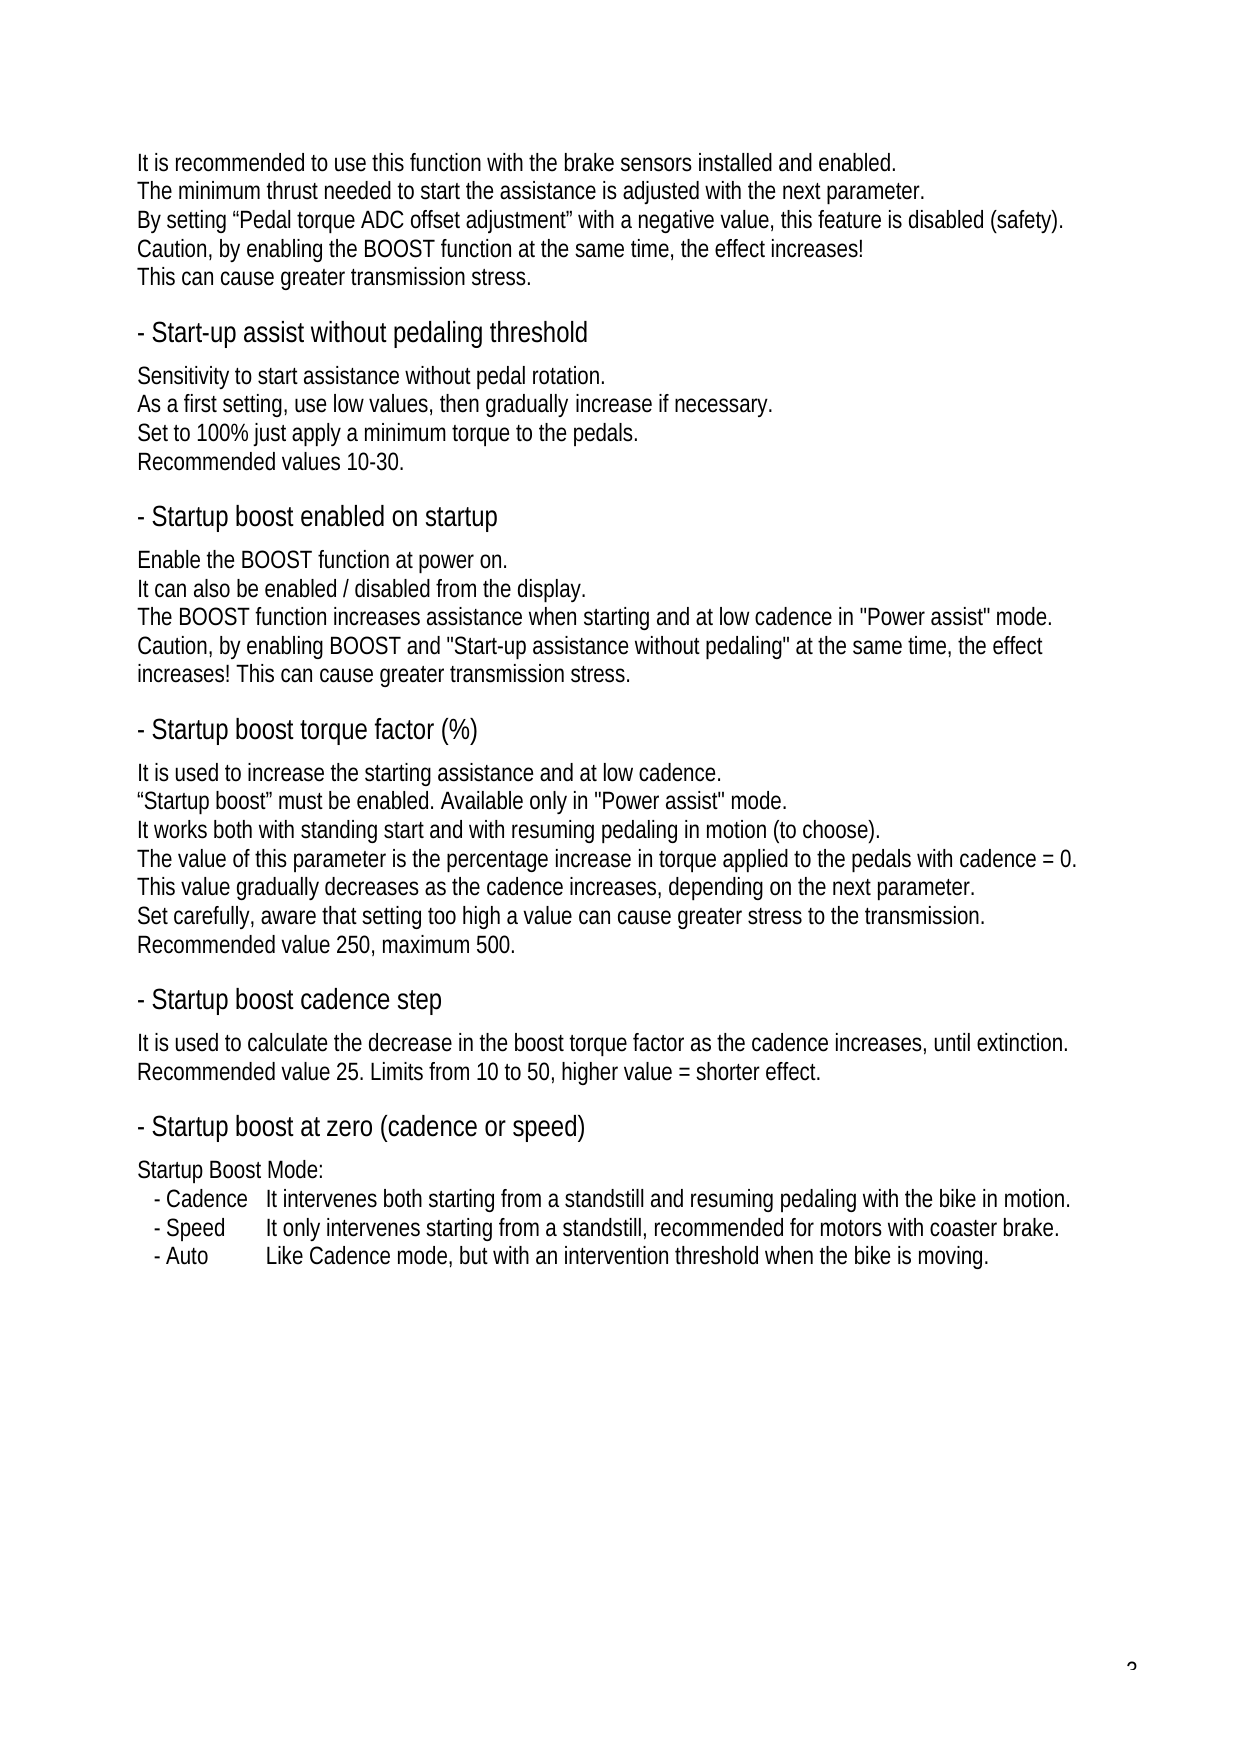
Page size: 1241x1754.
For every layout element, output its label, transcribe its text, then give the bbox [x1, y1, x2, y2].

subtitle This value gradually decreases as the cadence increases, depending on the next parameter. [137, 872, 1122, 901]
subtitle - Speed It only intervenes starting from a standstill, recommended for motors with coaster brake. [153, 1213, 1122, 1241]
subtitle - Startup boost at zero (cadence or speed) [137, 1109, 1122, 1143]
text Recommended values 10-30. [137, 447, 1122, 475]
subtitle It is used to increase the starting assistance and at low cadence. [137, 758, 1122, 786]
subtitle Set carefully, aware that setting too high a value can cause greater stress to the transmission. [137, 901, 1122, 929]
text Set to 100% just apply a minimum torque to the pedals. [137, 418, 1122, 447]
text Caution, by enabling the BOOST function at the same time, the effect increases! [137, 233, 1122, 262]
text It is recommended to use this function with the brake sensors installed and enabled. [137, 148, 1122, 176]
text The minimum thrust needed to start the assistance is adjusted with the next parameter. [137, 176, 1122, 205]
subtitle Recommended value 250, maximum 500. [137, 929, 1122, 958]
text By setting “Pedal torque ADC offset adjustment” with a negative value, this feature is disabled (safety). [137, 205, 1122, 233]
text As a first setting, use low values, then gradually increase if necessary. [137, 389, 1122, 418]
text Enable the BOOST function at power on. [137, 545, 1122, 573]
text This can cause greater transmission stress. [137, 262, 1122, 291]
subtitle Recommended value 25. Limits from 10 to 50, higher value = shorter effect. [137, 1057, 1122, 1085]
subtitle It is used to calculate the decrease in the boost torque factor as the cadence increases, until extinction. [137, 1028, 1122, 1057]
text The BOOST function increases assistance when starting and at low cadence in "Power assist" mode. [137, 602, 1122, 631]
text Caution, by enabling BOOST and "Start-up assistance without pedaling" at the same time, the effect increases! This can cause greater transmission stress. [137, 631, 1122, 688]
subtitle “Startup boost” must be enabled. Available only in "Power assist" mode. [137, 786, 1122, 815]
subtitle - Startup boost torque factor (%) [137, 712, 1122, 745]
subtitle - Cadence It intervenes both starting from a standstill and resuming pedaling with the bike in motion. [153, 1184, 1122, 1213]
subtitle The value of this parameter is the percentage increase in torque applied to the pedals with cadence = 0. [137, 844, 1122, 872]
text It can also be enabled / disabled from the display. [137, 573, 1122, 602]
subtitle - Startup boost cadence step [137, 982, 1122, 1016]
text - Start-up assist without pedaling threshold [137, 315, 1122, 348]
text - Startup boost enabled on startup [137, 499, 1122, 532]
subtitle Startup Boost Mode: [137, 1155, 1122, 1184]
subtitle It works both with standing start and with resuming pedaling in motion (to choose). [137, 815, 1122, 844]
text Sensitivity to start assistance without pedal rotation. [137, 361, 1122, 389]
subtitle - Auto Like Cadence mode, but with an intervention threshold when the bike is moving. [153, 1241, 1122, 1270]
